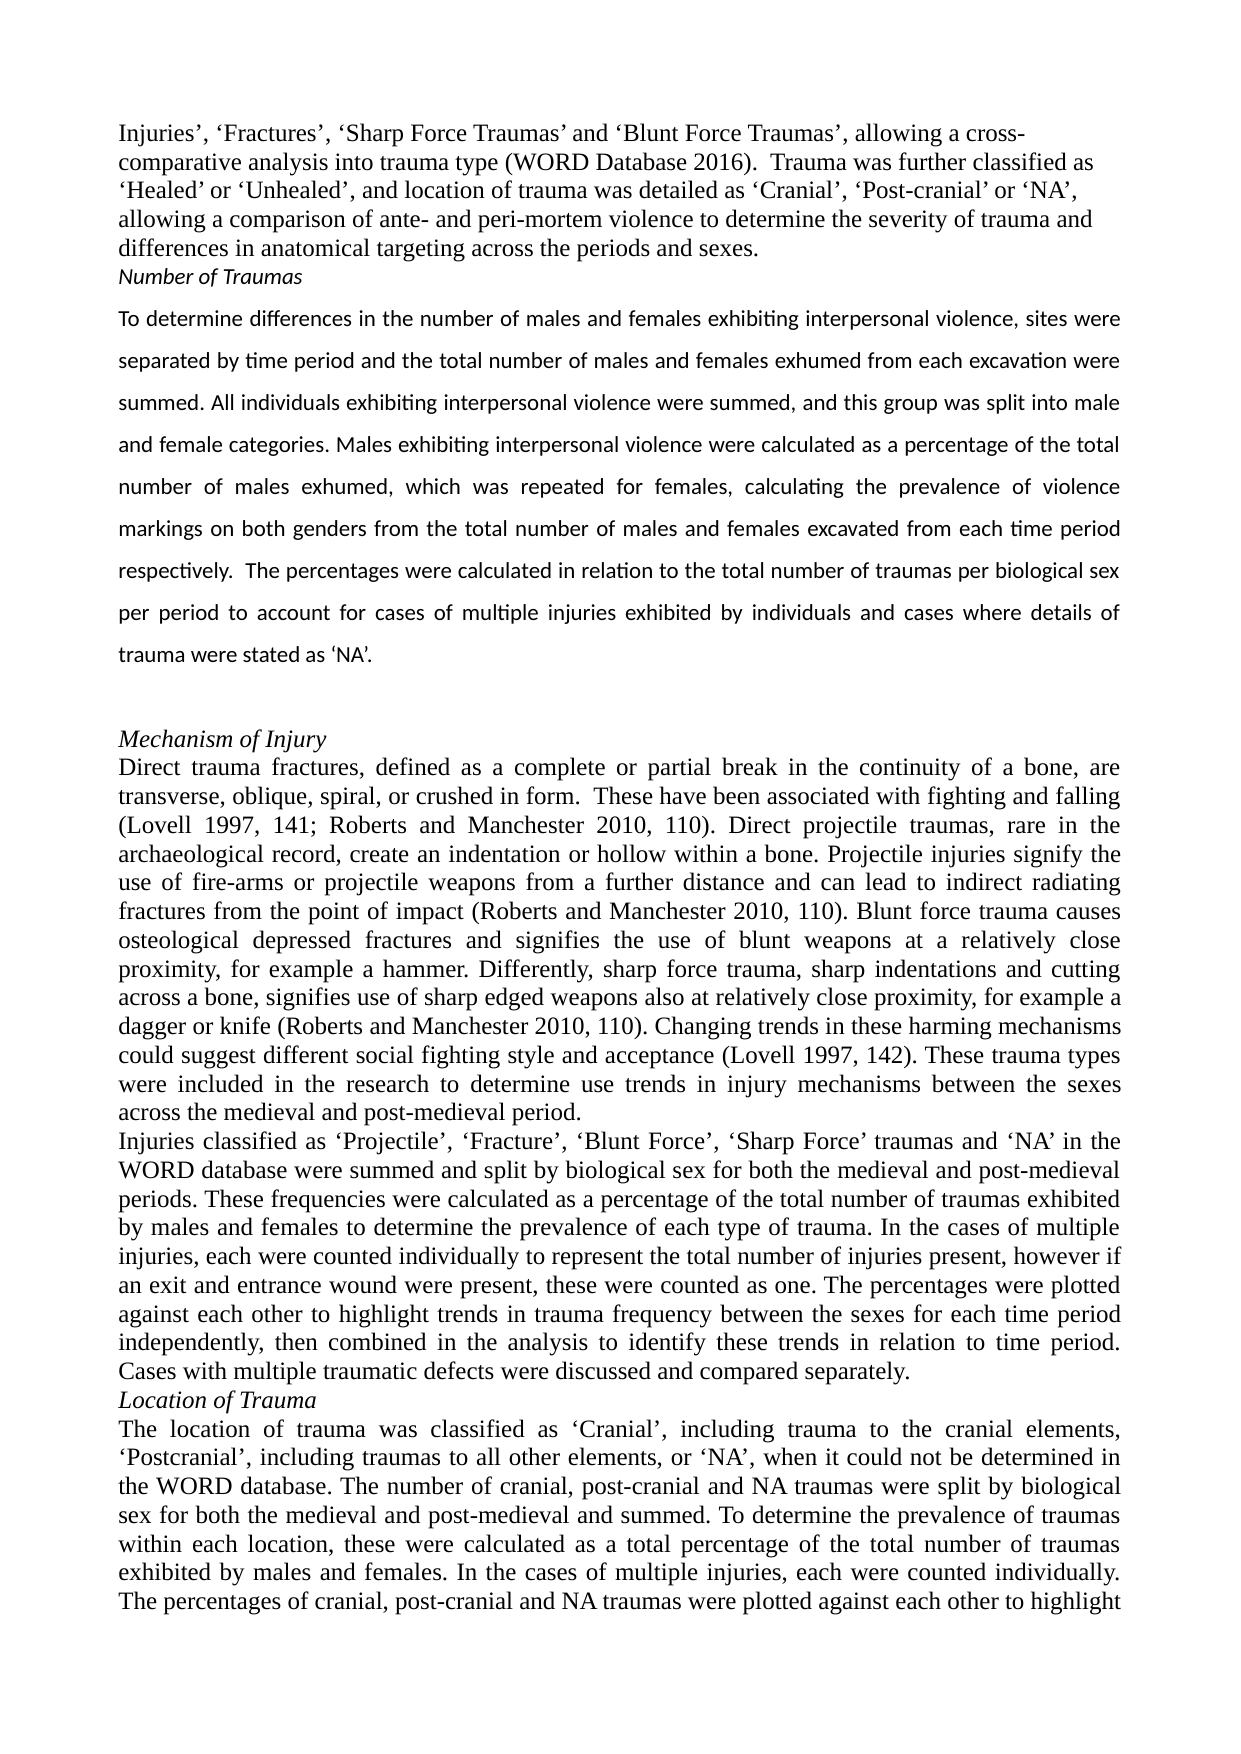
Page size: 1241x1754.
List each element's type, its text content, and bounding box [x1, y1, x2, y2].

text To determine differences in the number of males and females exhibiting interpersonal violence, sites were separated by time period and the total number of males and females exhumed from each excavation were summed. All individuals exhibiting interpersonal violence were summed, and this group was split into male and female categories. Males exhibiting interpersonal violence were calculated as a percentage of the total number of males exhumed, which was repeated for females, calculating the prevalence of violence markings on both genders from the total number of males and females excavated from each time period respectively. The percentages were calculated in relation to the total number of traumas per biological sex per period to account for cases of multiple injuries exhibited by individuals and cases where details of trauma were stated as ‘NA’. [118, 304, 1122, 668]
text Number of Traumas [118, 262, 1122, 290]
text Mechanism of Injury [118, 724, 1122, 752]
text Injuries classified as ‘Projectile’, ‘Fracture’, ‘Blunt Force’, ‘Sharp Force’ traumas and ‘NA’ in the WORD database were summed and split by biological sex for both the medieval and post-medieval periods. These frequencies were calculated as a percentage of the total number of traumas exhibited by males and females to determine the prevalence of each type of trauma. In the cases of multiple injuries, each were counted individually to represent the total number of injuries present, however if an exit and entrance wound were present, these were counted as one. The percentages were plotted against each other to highlight trends in trauma frequency between the sexes for each time period independently, then combined in the analysis to identify these trends in relation to time period. Cases with multiple traumatic defects were discussed and compared separately. [118, 1126, 1122, 1385]
text The location of trauma was classified as ‘Cranial’, including trauma to the cranial elements, ‘Postcranial’, including traumas to all other elements, or ‘NA’, when it could not be determined in the WORD database. The number of cranial, post-cranial and NA traumas were split by biological sex for both the medieval and post-medieval and summed. To determine the prevalence of traumas within each location, these were calculated as a total percentage of the total number of traumas exhibited by males and females. In the cases of multiple injuries, each were counted individually. The percentages of cranial, post-cranial and NA traumas were plotted against each other to highlight [118, 1414, 1122, 1615]
text Direct trauma fractures, defined as a complete or partial break in the continuity of a bone, are transverse, oblique, spiral, or crushed in form. These have been associated with fighting and falling (Lovell 1997, 141; Roberts and Manchester 2010, 110). Direct projectile traumas, rare in the archaeological record, create an indentation or hollow within a bone. Projectile injuries signify the use of fire-arms or projectile weapons from a further distance and can lead to indirect radiating fractures from the point of impact (Roberts and Manchester 2010, 110). Blunt force trauma causes osteological depressed fractures and signifies the use of blunt weapons at a relatively close proximity, for example a hammer. Differently, sharp force trauma, sharp indentations and cutting across a bone, signifies use of sharp edged weapons also at relatively close proximity, for example a dagger or knife (Roberts and Manchester 2010, 110). Changing trends in these harming mechanisms could suggest different social fighting style and acceptance (Lovell 1997, 142). These trauma types were included in the research to determine use trends in injury mechanisms between the sexes across the medieval and post-medieval period. [118, 752, 1122, 1126]
text Injuries’, ‘Fractures’, ‘Sharp Force Traumas’ and ‘Blunt Force Traumas’, allowing a cross-comparative analysis into trauma type (WORD Database 2016). Trauma was further classified as ‘Healed’ or ‘Unhealed’, and location of trauma was detailed as ‘Cranial’, ‘Post-cranial’ or ‘NA’, allowing a comparison of ante- and peri-mortem violence to determine the severity of trauma and differences in anatomical targeting across the periods and sexes. [118, 118, 1122, 262]
text Location of Trauma [118, 1385, 1122, 1414]
